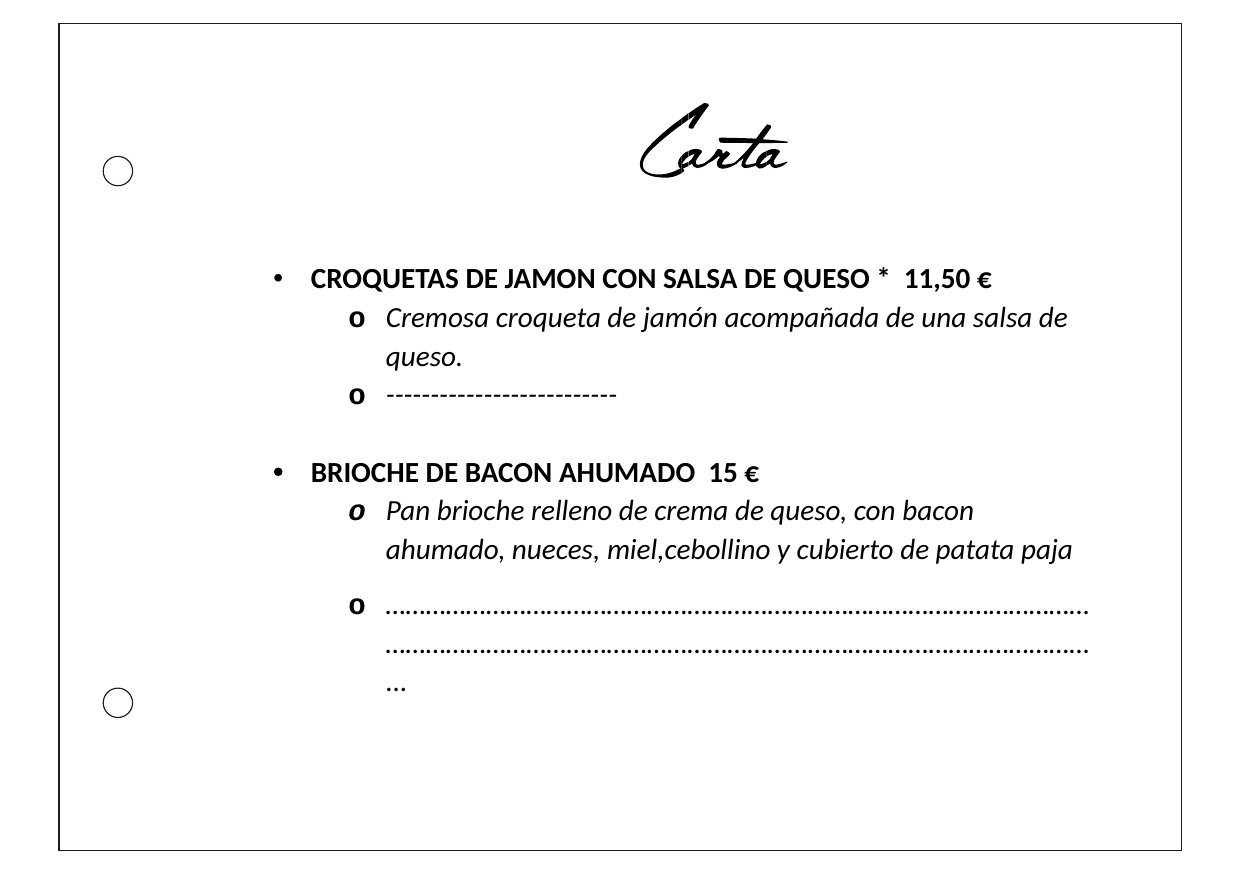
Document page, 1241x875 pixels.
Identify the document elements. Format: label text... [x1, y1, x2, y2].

list Pan brioche relleno de crema de queso, con bacon ahumado, nueces, miel,cebollino y cubierto de patata paja [348, 492, 1090, 567]
list …………………………………………………………………………………………………………………………………………………………………………………………... [348, 586, 1090, 699]
list CROQUETAS DE JAMON CON SALSA DE QUESO * 11,50 € [273, 261, 1131, 296]
list -------------------------- [348, 376, 1131, 413]
list Cremosa croqueta de jamón acompañada de una salsa de queso. [348, 299, 1131, 374]
list BRIOCHE DE BACON AHUMADO 15 € [273, 454, 1131, 489]
